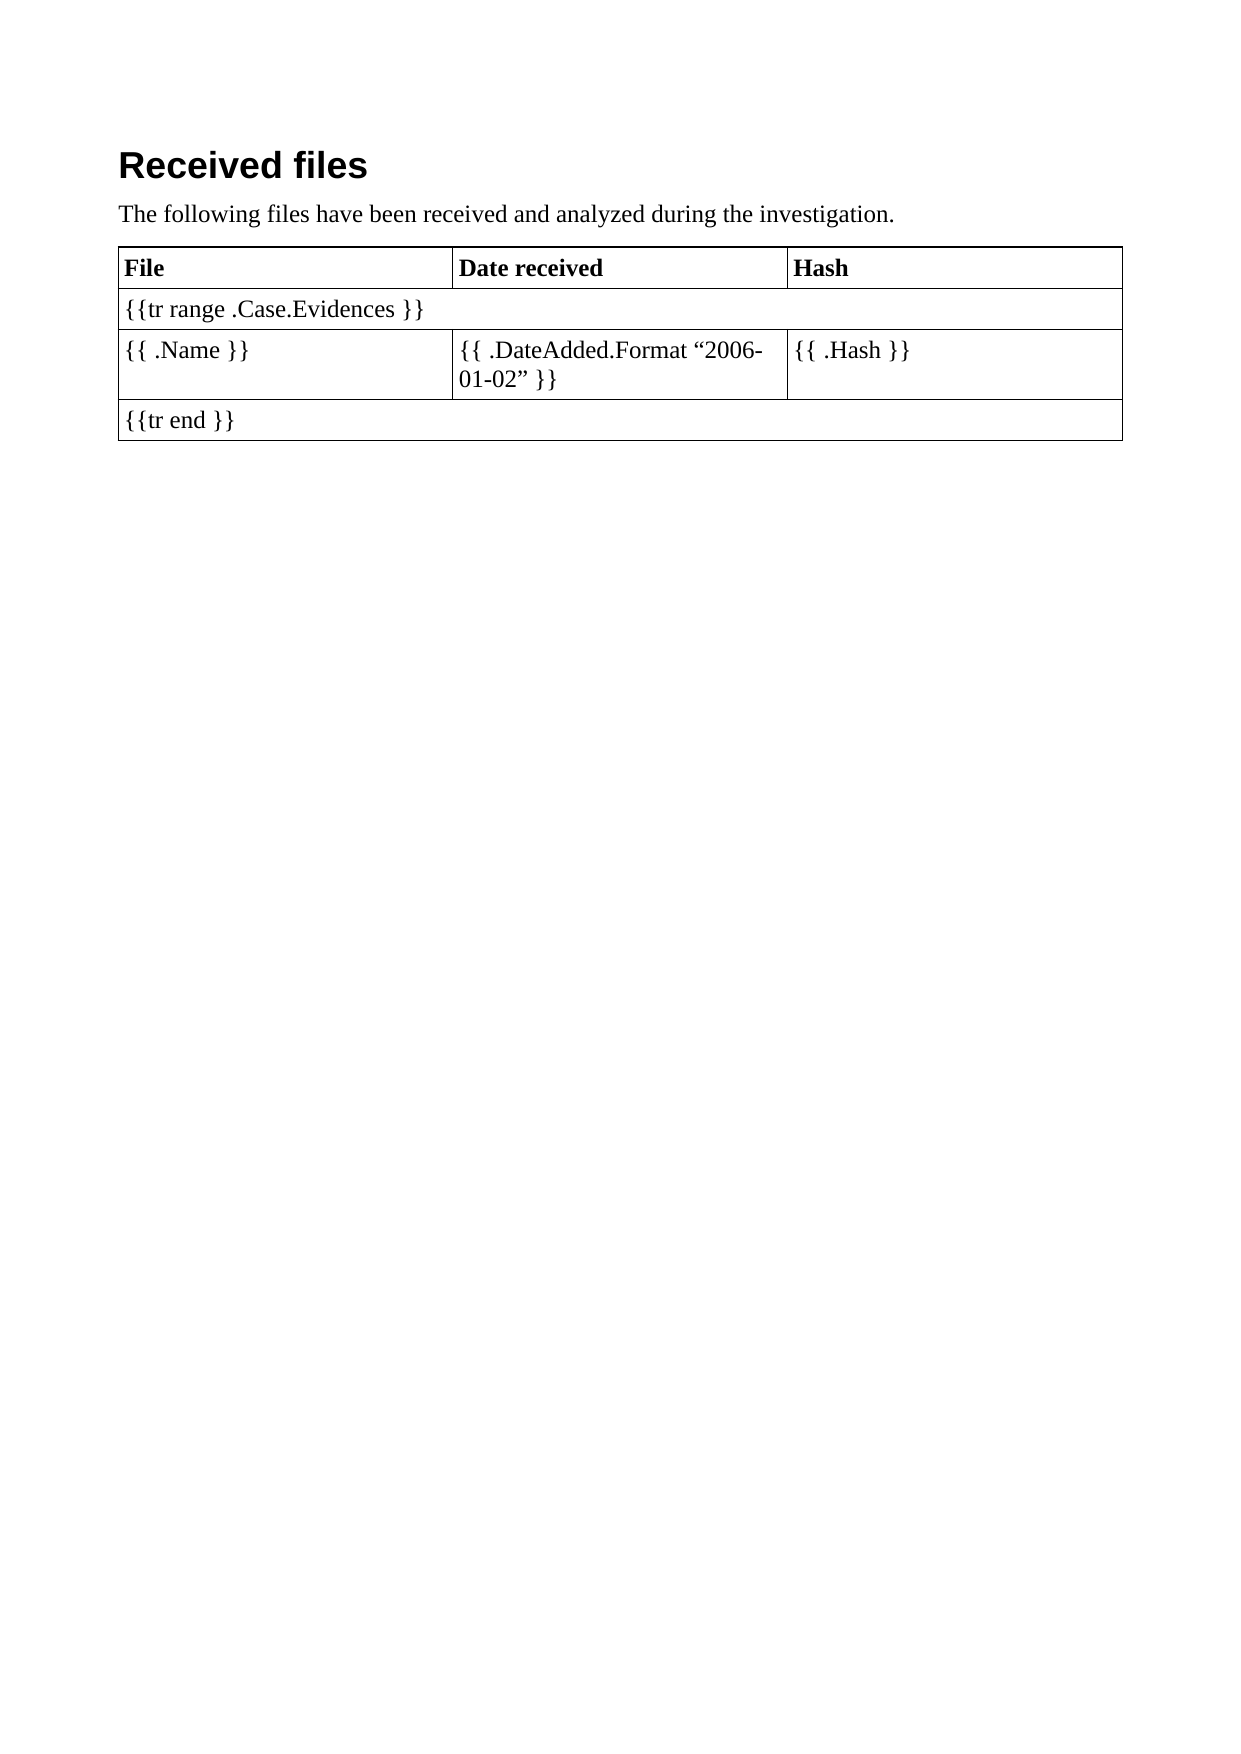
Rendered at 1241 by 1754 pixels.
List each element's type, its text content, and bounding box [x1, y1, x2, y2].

table_cell {{tr range .Case.Evidences }} [119, 289, 1122, 329]
text The following files have been received and analyzed during the investigation. [118, 199, 1122, 227]
table_header File [119, 248, 452, 288]
table_header Hash [788, 248, 1122, 288]
table_cell {{tr end }} [119, 400, 1122, 440]
table_cell {{ .Hash }} [788, 330, 1122, 399]
subtitle Received files [118, 143, 1122, 186]
table_cell {{ .Name }} [119, 330, 452, 399]
table_cell {{ .DateAdded.Format “2006-01-02” }} [453, 330, 787, 399]
table_header Date received [453, 248, 787, 288]
